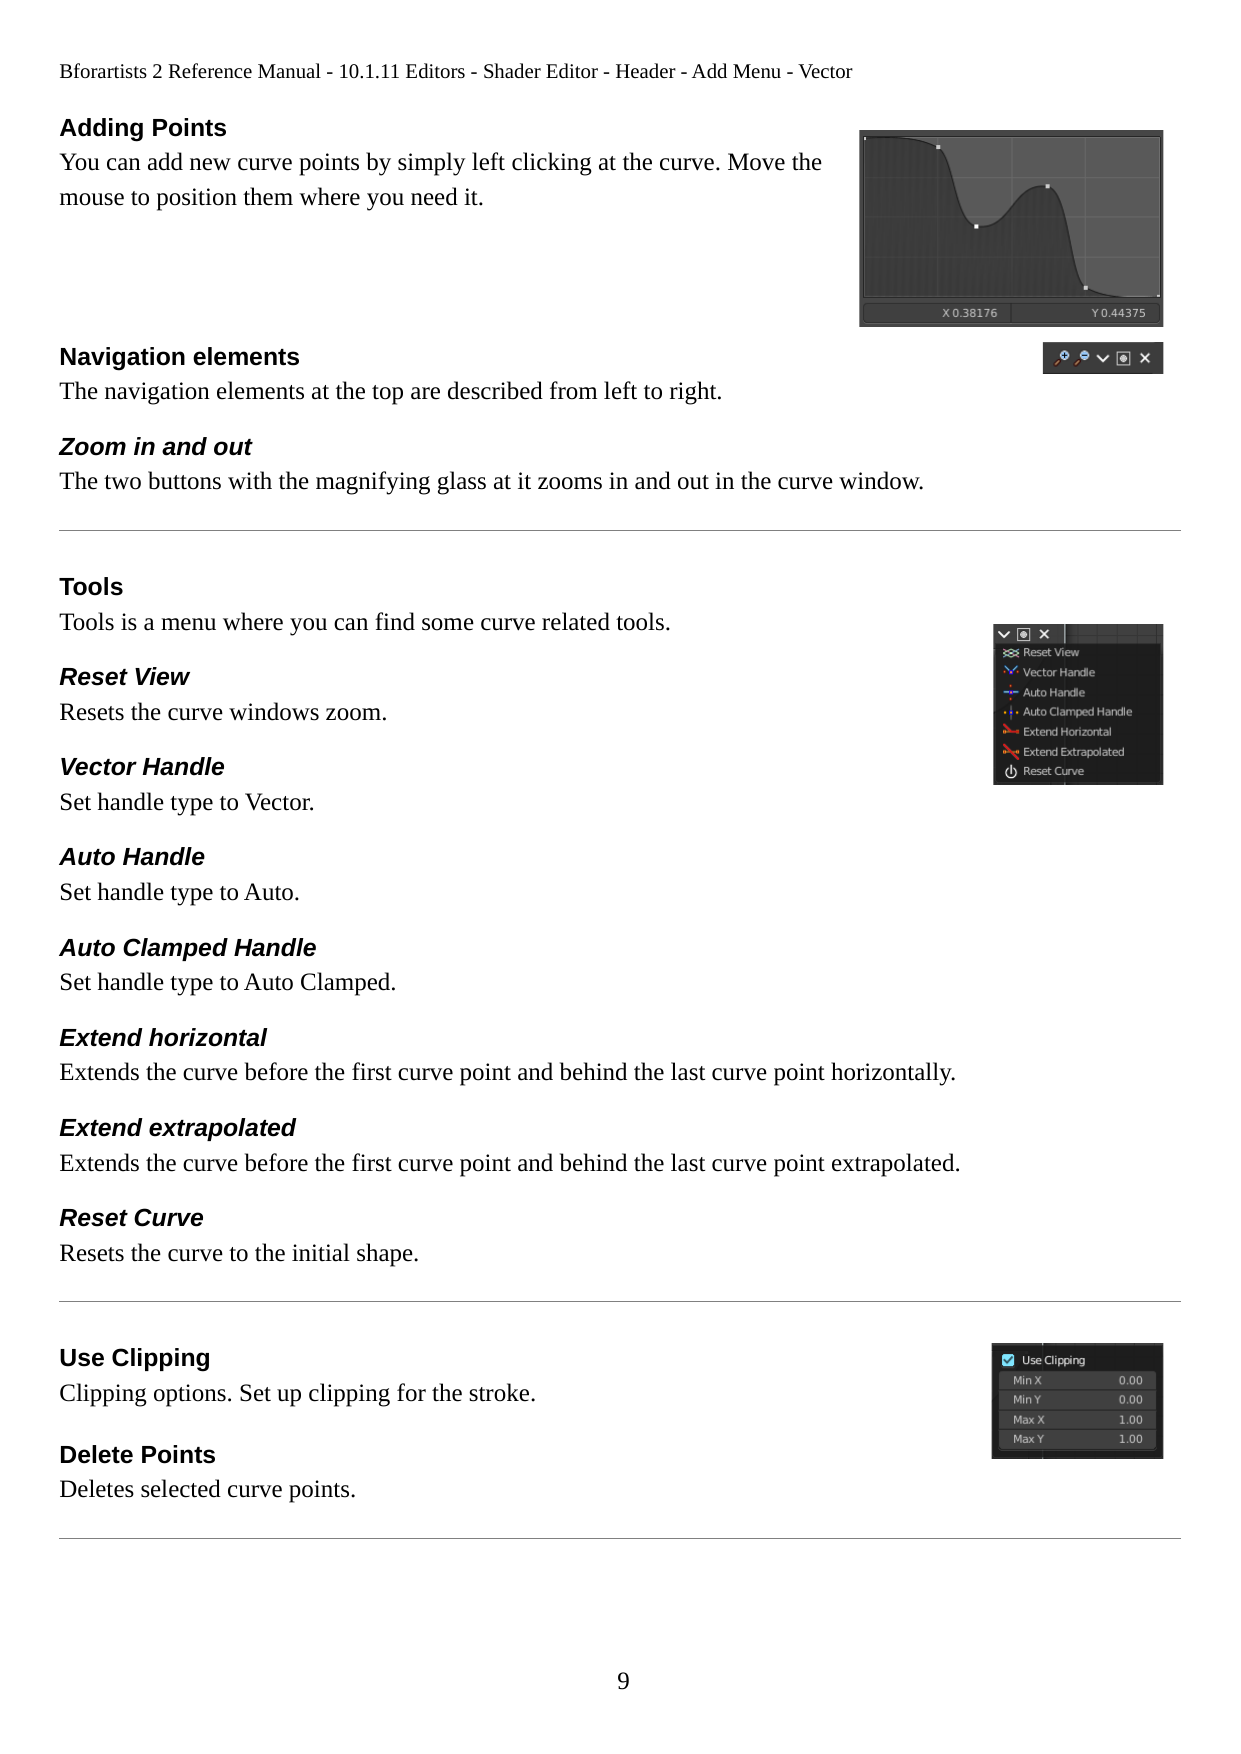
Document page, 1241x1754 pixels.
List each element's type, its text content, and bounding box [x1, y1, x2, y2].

text Set handle type to Auto. [59, 877, 1181, 906]
subtitle Auto Clamped Handle [59, 933, 1181, 961]
text Tools is a menu where you can find some curve related tools. [59, 607, 1181, 636]
subtitle [1164, 1343, 1181, 1372]
subtitle Navigation elements [59, 342, 1042, 370]
text Extends the curve before the first curve point and behind the last curve point horizontally. [59, 1057, 1181, 1086]
subtitle Delete Points [59, 1440, 1181, 1468]
text The navigation elements at the top are described from left to right. [59, 376, 1181, 405]
picture [859, 130, 1164, 327]
subtitle [1164, 662, 1181, 691]
picture [993, 624, 1164, 785]
text You can add new curve points by simply left clicking at the curve. Move the mouse to position them where you need it. [59, 147, 859, 211]
subtitle Extend extrapolated [59, 1113, 1181, 1141]
subtitle Vector Handle [59, 752, 993, 781]
subtitle Adding Points [59, 113, 1181, 141]
subtitle Reset Curve [59, 1203, 1181, 1231]
text Resets the curve windows zoom. [59, 697, 993, 726]
subtitle Zoom in and out [59, 432, 1181, 460]
subtitle Extend horizontal [59, 1023, 1181, 1051]
subtitle Reset View [59, 662, 993, 691]
text Deletes selected curve points. [59, 1474, 1181, 1503]
picture [1042, 342, 1164, 374]
text Clipping options. Set up clipping for the stroke. [59, 1378, 991, 1407]
subtitle [1164, 752, 1181, 781]
text Resets the curve to the initial shape. [59, 1238, 1181, 1266]
text Set handle type to Auto Clamped. [59, 967, 1181, 996]
picture [991, 1343, 1164, 1459]
subtitle Use Clipping [59, 1343, 991, 1372]
text Set handle type to Vector. [59, 787, 1181, 816]
text The two buttons with the magnifying glass at it zooms in and out in the curve window. [59, 466, 1181, 495]
subtitle [1164, 342, 1181, 370]
subtitle Auto Handle [59, 842, 1181, 871]
text Extends the curve before the first curve point and behind the last curve point extrapolated. [59, 1148, 1181, 1176]
subtitle Tools [59, 572, 1181, 601]
